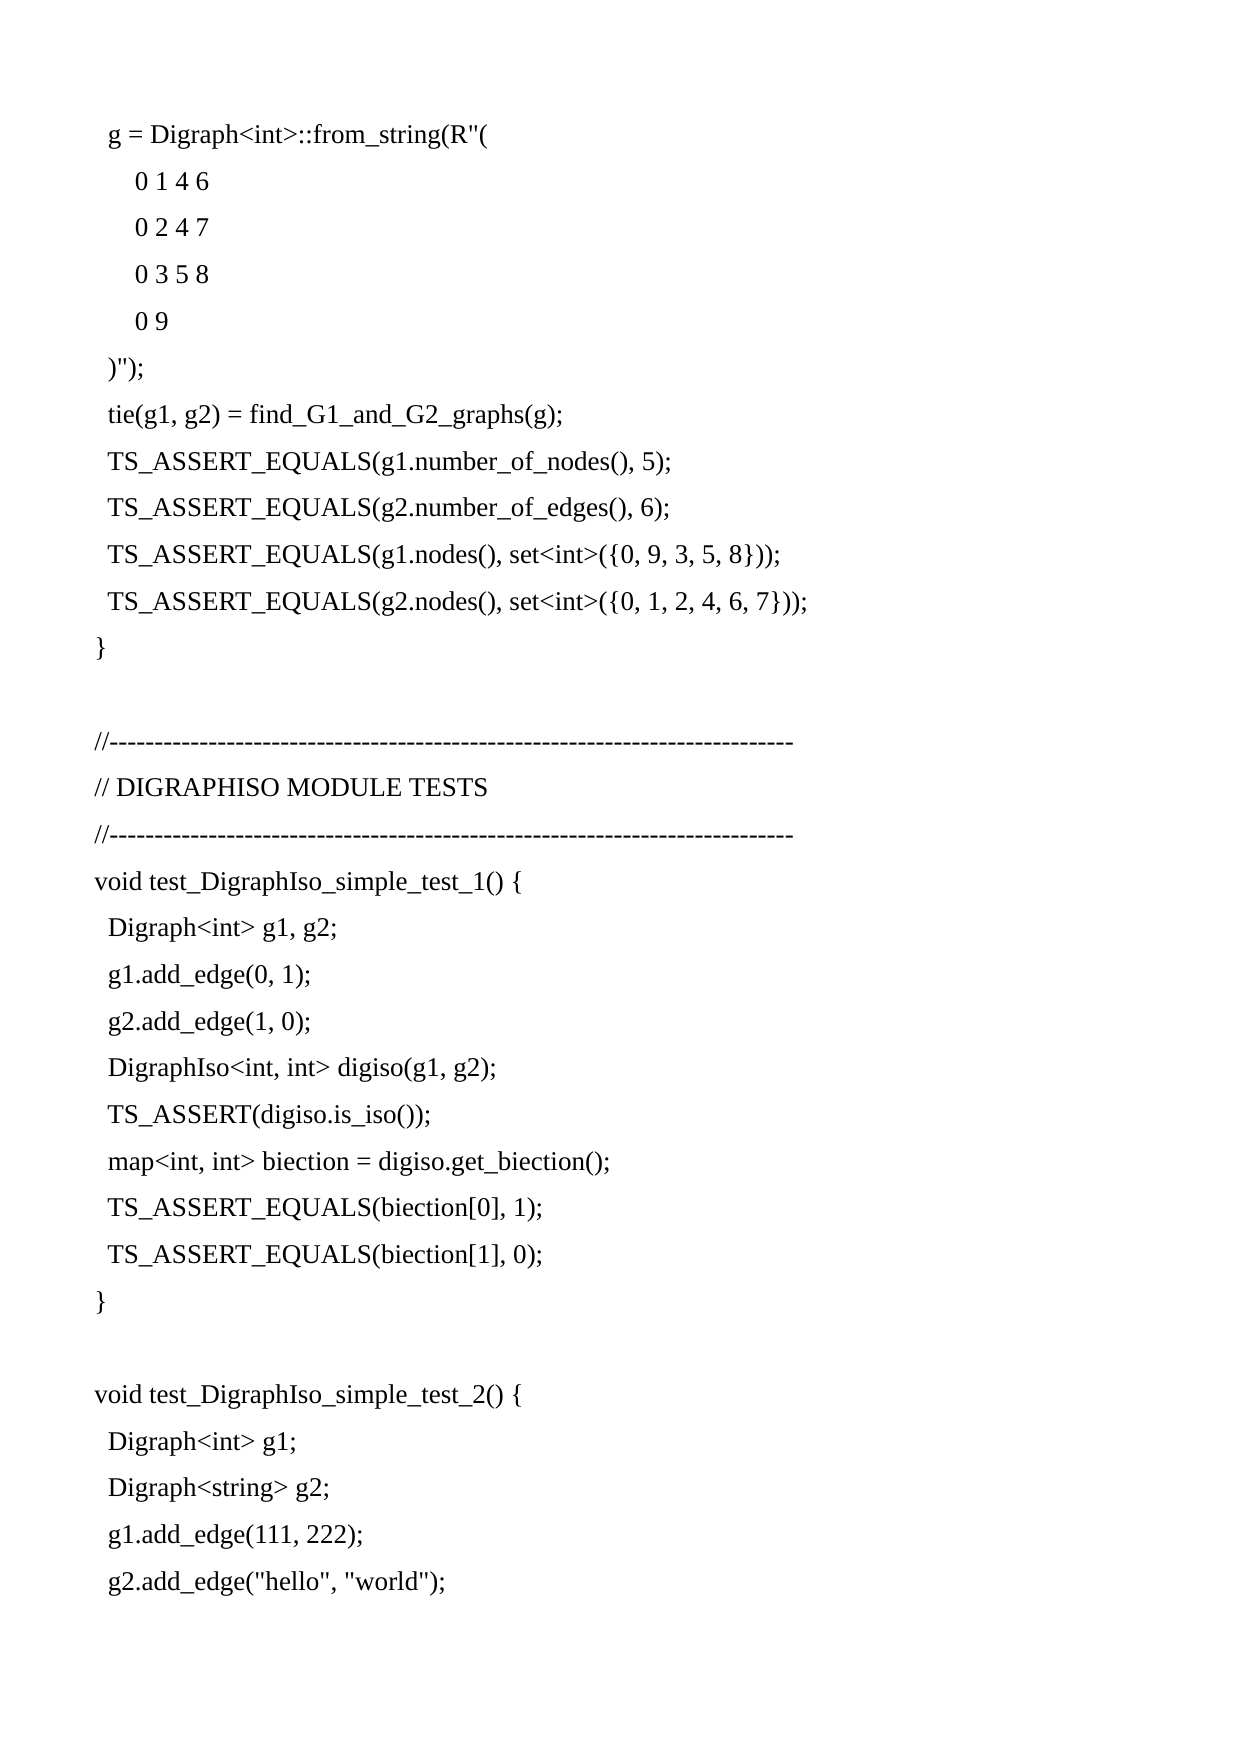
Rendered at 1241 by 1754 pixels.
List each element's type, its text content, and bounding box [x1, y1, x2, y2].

list 0 3 5 8 [81, 258, 1122, 289]
list // DIGRAPHISO MODULE TESTS [81, 771, 1122, 803]
list TS_ASSERT_EQUALS(g2.number_of_edges(), 6); [81, 491, 1122, 523]
list TS_ASSERT_EQUALS(g1.nodes(), set<int>({0, 9, 3, 5, 8})); [81, 538, 1122, 569]
list Digraph<string> g2; [81, 1471, 1122, 1503]
list map<int, int> biection = digiso.get_biection(); [81, 1145, 1122, 1176]
list TS_ASSERT(digiso.is_iso()); [81, 1098, 1122, 1129]
list void test_DigraphIso_simple_test_2() { [81, 1378, 1122, 1409]
list } [81, 1285, 1122, 1316]
list tie(g1, g2) = find_G1_and_G2_graphs(g); [81, 398, 1122, 429]
list } [81, 631, 1122, 663]
list )"); [81, 351, 1122, 383]
list void test_DigraphIso_simple_test_1() { [81, 865, 1122, 896]
list Digraph<int> g1; [81, 1425, 1122, 1456]
list Digraph<int> g1, g2; [81, 911, 1122, 943]
list g2.add_edge("hello", "world"); [81, 1565, 1122, 1596]
list TS_ASSERT_EQUALS(biection[0], 1); [81, 1191, 1122, 1223]
list TS_ASSERT_EQUALS(g1.number_of_nodes(), 5); [81, 445, 1122, 476]
list TS_ASSERT_EQUALS(g2.nodes(), set<int>({0, 1, 2, 4, 6, 7})); [81, 585, 1122, 616]
list TS_ASSERT_EQUALS(biection[1], 0); [81, 1238, 1122, 1269]
list DigraphIso<int, int> digiso(g1, g2); [81, 1051, 1122, 1083]
list //---------------------------------------------------------------------------- [81, 725, 1122, 756]
list //---------------------------------------------------------------------------- [81, 818, 1122, 849]
list g1.add_edge(0, 1); [81, 958, 1122, 989]
list 0 2 4 7 [81, 211, 1122, 243]
list 0 9 [81, 305, 1122, 336]
list g2.add_edge(1, 0); [81, 1005, 1122, 1036]
list g1.add_edge(111, 222); [81, 1518, 1122, 1549]
list 0 1 4 6 [81, 165, 1122, 196]
list g = Digraph<int>::from_string(R"( [81, 118, 1122, 149]
